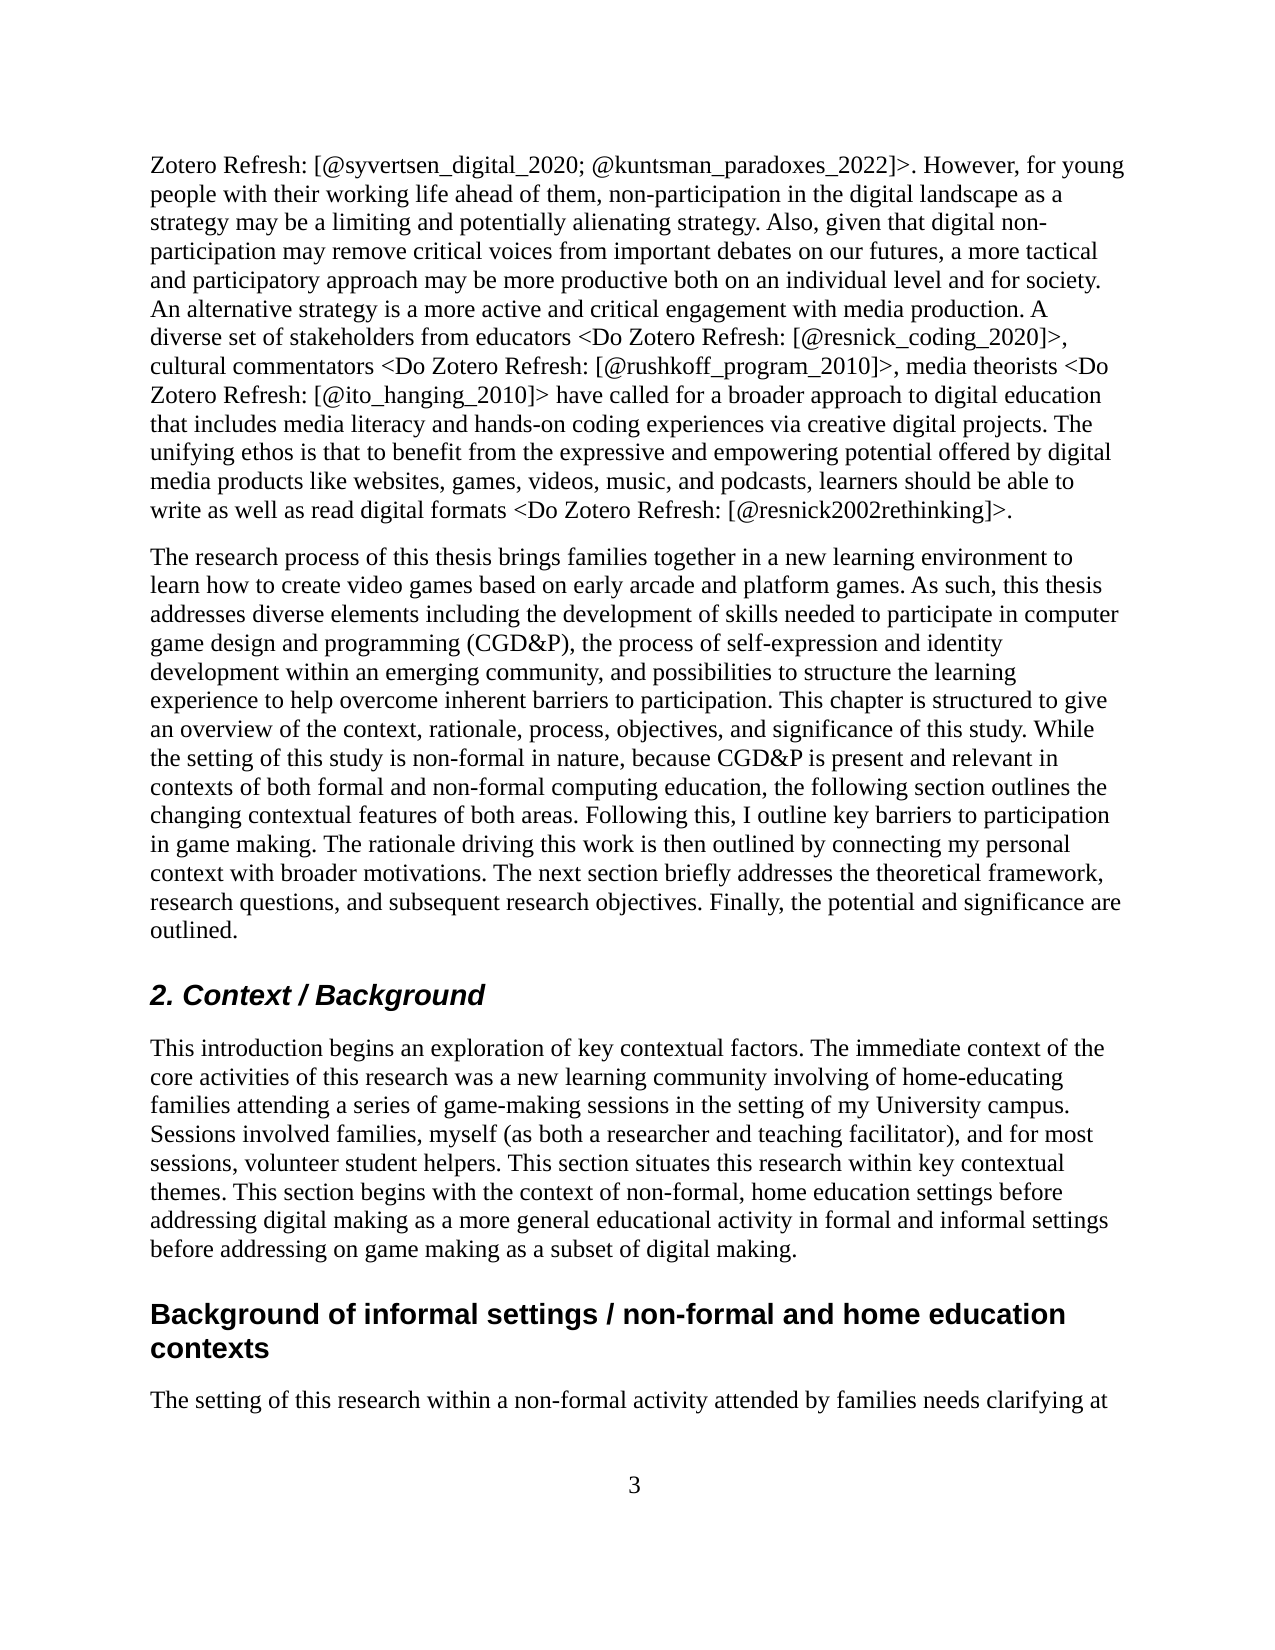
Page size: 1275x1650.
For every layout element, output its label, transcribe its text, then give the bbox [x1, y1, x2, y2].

text The setting of this research within a non-formal activity attended by families needs clarifying at [150, 1386, 1125, 1414]
text The research process of this thesis brings families together in a new learning environment to learn how to create video games based on early arcade and platform games. As such, this thesis addresses diverse elements including the development of skills needed to participate in computer game design and programming (CGD&P), the process of self-expression and identity development within an emerging community, and possibilities to structure the learning experience to help overcome inherent barriers to participation. This chapter is structured to give an overview of the context, rationale, process, objectives, and significance of this study. While the setting of this study is non-formal in nature, because CGD&P is present and relevant in contexts of both formal and non-formal computing education, the following section outlines the changing contextual features of both areas. Following this, I outline key barriers to participation in game making. The rationale driving this work is then outlined by connecting my personal context with broader motivations. The next section briefly addresses the theoretical framework, research questions, and subsequent research objectives. Finally, the potential and significance are outlined. [150, 542, 1125, 944]
text This introduction begins an exploration of key contextual factors. The immediate context of the core activities of this research was a new learning community involving of home-educating families attending a series of game-making sessions in the setting of my University campus. Sessions involved families, myself (as both a researcher and teaching facilitator), and for most sessions, volunteer student helpers. This section situates this research within key contextual themes. This section begins with the context of non-formal, home education settings before addressing digital making as a more general educational activity in formal and informal settings before addressing on game making as a subset of digital making. [150, 1033, 1125, 1263]
subtitle 2. Context / Background [150, 978, 1125, 1012]
subtitle Background of informal settings / non-formal and home education contexts [150, 1297, 1125, 1364]
text Zotero Refresh: [@syvertsen_digital_2020; @kuntsman_paradoxes_2022]>. However, for young people with their working life ahead of them, non-participation in the digital landscape as a strategy may be a limiting and potentially alienating strategy. Also, given that digital non-participation may remove critical voices from important debates on our futures, a more tactical and participatory approach may be more productive both on an individual level and for society. An alternative strategy is a more active and critical engagement with media production. A diverse set of stakeholders from educators <Do Zotero Refresh: [@resnick_coding_2020]>, cultural commentators <Do Zotero Refresh: [@rushkoff_program_2010]>, media theorists <Do Zotero Refresh: [@ito_hanging_2010]> have called for a broader approach to digital education that includes media literacy and hands-on coding experiences via creative digital projects. The unifying ethos is that to benefit from the expressive and empowering potential offered by digital media products like websites, games, videos, music, and podcasts, learners should be able to write as well as read digital formats <Do Zotero Refresh: [@resnick2002rethinking]>. [150, 150, 1125, 524]
